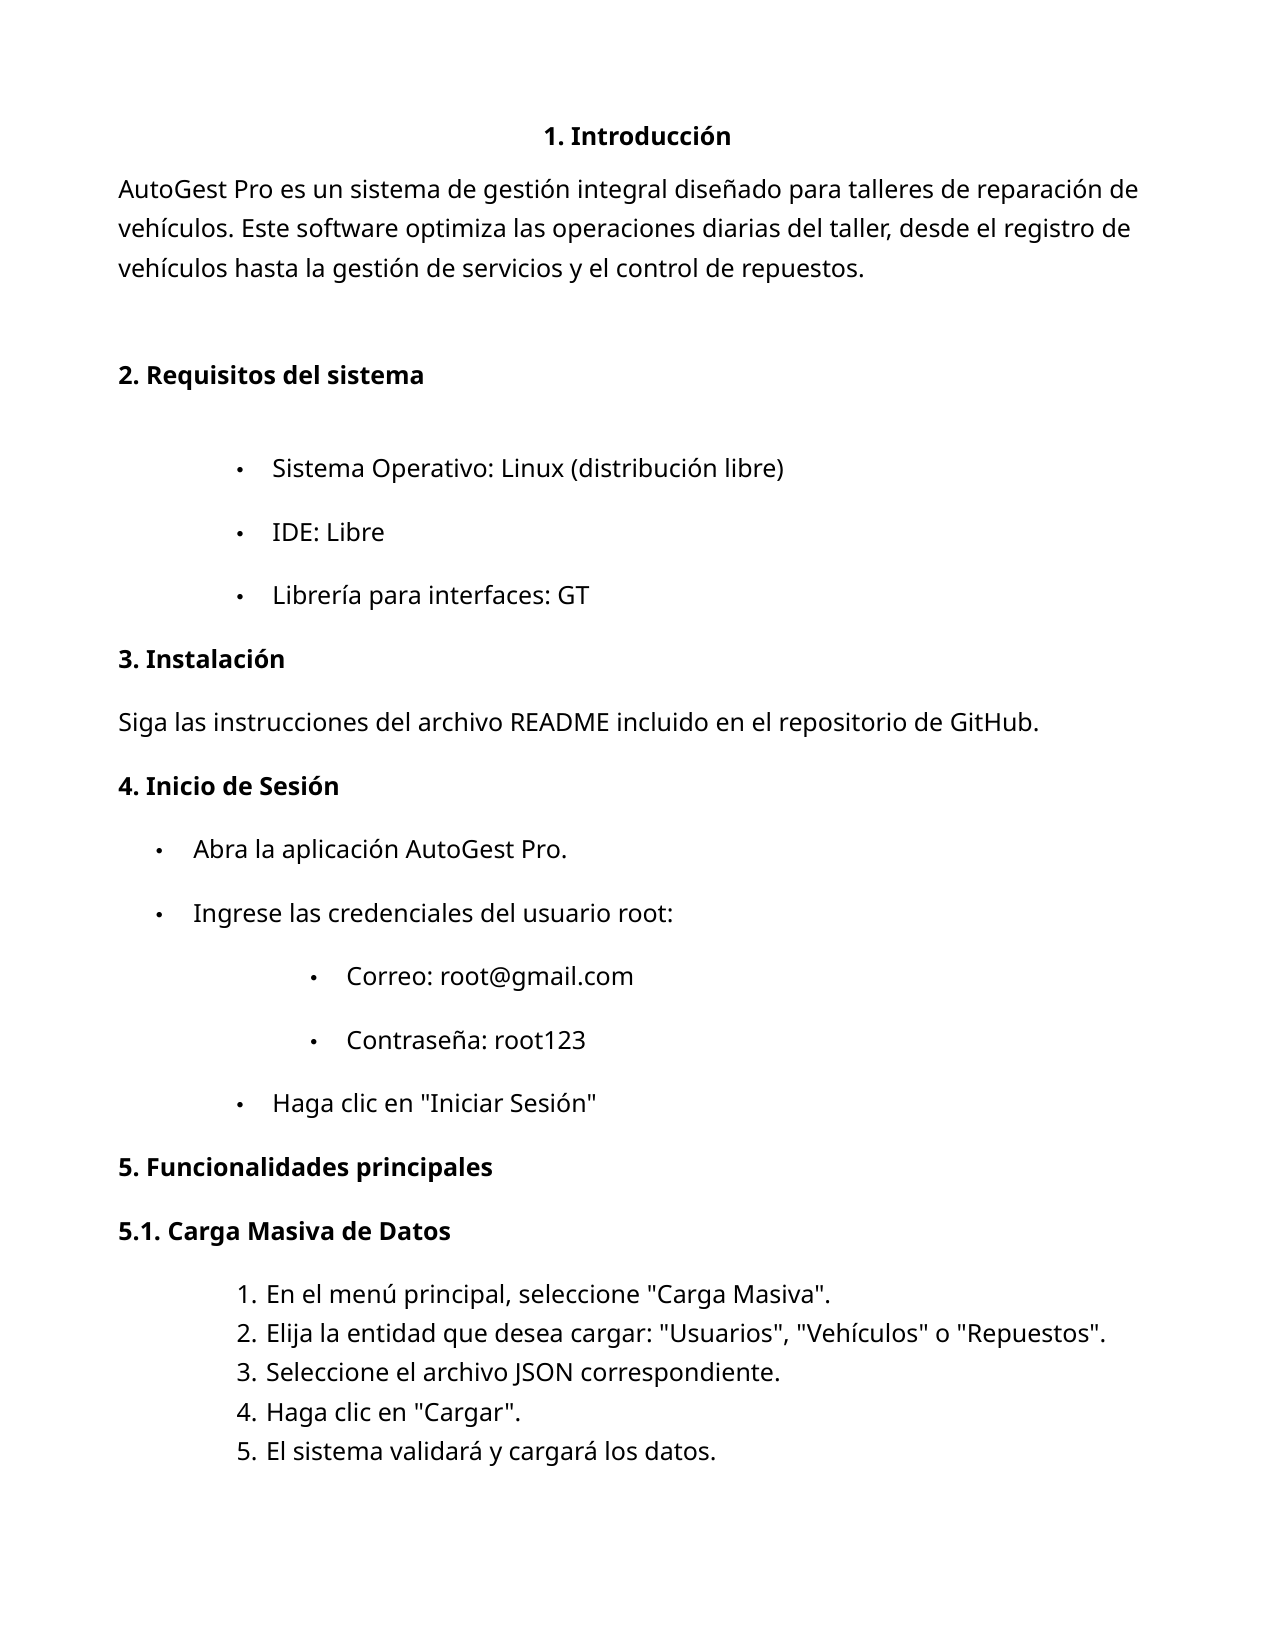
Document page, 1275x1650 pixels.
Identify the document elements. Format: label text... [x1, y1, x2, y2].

text 3. Instalación [118, 641, 1157, 675]
text 5.1. Carga Masiva de Datos [118, 1213, 1157, 1247]
list Ingrese las credenciales del usuario root: [156, 895, 1157, 929]
text 4. Inicio de Sesión [118, 768, 1157, 802]
text Siga las instrucciones del archivo README incluido en el repositorio de GitHub. [118, 705, 1157, 739]
text 2. Requisitos del sistema [118, 358, 1157, 392]
list Seleccione el archivo JSON correspondiente. [236, 1355, 1157, 1389]
list Elija la entidad que desea cargar: "Usuarios", "Vehículos" o "Repuestos". [236, 1316, 1157, 1350]
list Haga clic en "Iniciar Sesión" [236, 1086, 1157, 1120]
list Sistema Operativo: Linux (distribución libre) [236, 451, 1157, 485]
list Librería para interfaces: GT [236, 578, 1157, 612]
list Haga clic en "Cargar". [236, 1394, 1157, 1428]
list Correo: root@gmail.com [310, 959, 1157, 993]
list Abra la aplicación AutoGest Pro. [156, 832, 1157, 866]
list En el menú principal, seleccione "Carga Masiva". [236, 1277, 1157, 1311]
list IDE: Libre [236, 514, 1157, 548]
text 1. Introducción [118, 118, 1157, 152]
text AutoGest Pro es un sistema de gestión integral diseñado para talleres de reparación de vehículos. Este software optimiza las operaciones diarias del taller, desde el registro de vehículos hasta la gestión de servicios y el control de repuestos. [118, 172, 1157, 284]
list El sistema validará y cargará los datos. [236, 1433, 1157, 1467]
text 5. Funcionalidades principales [118, 1149, 1157, 1184]
list Contraseña: root123 [310, 1022, 1157, 1057]
